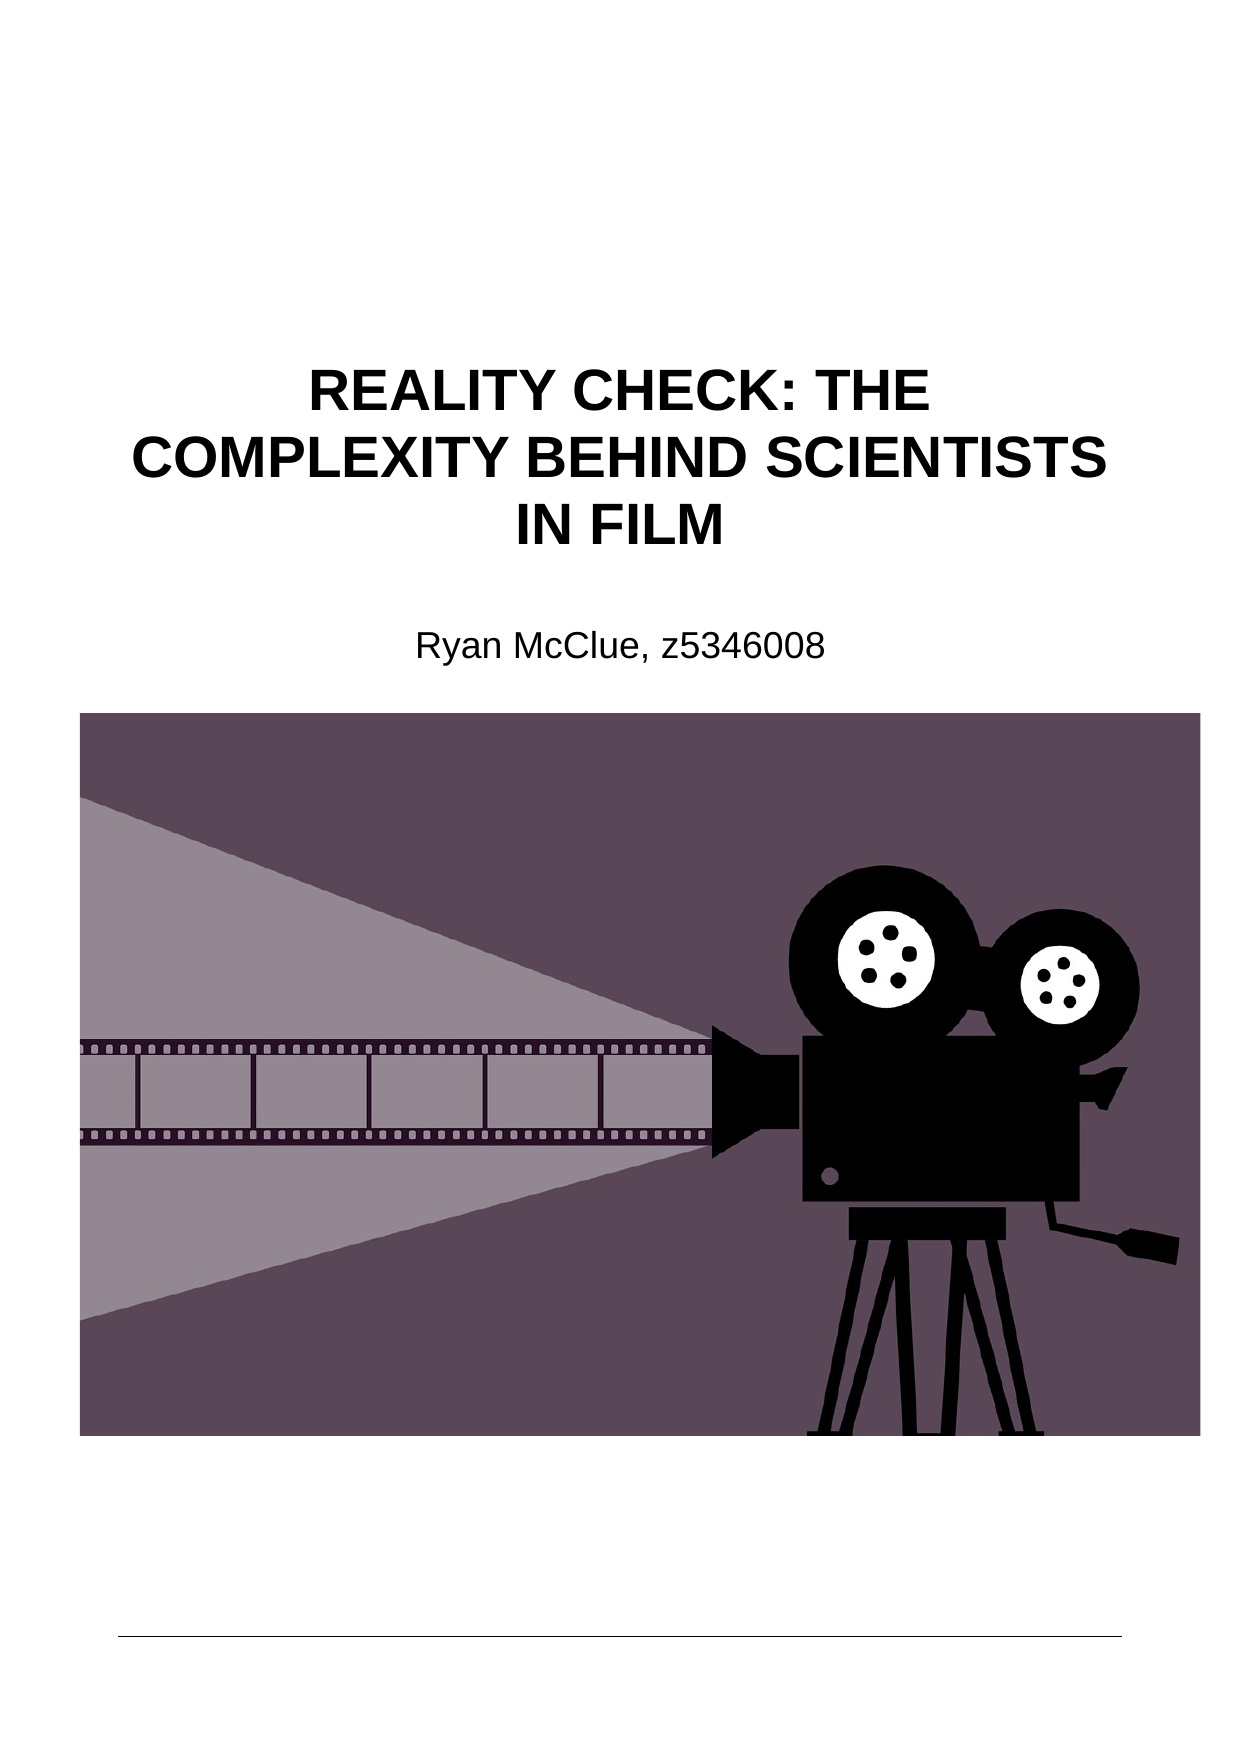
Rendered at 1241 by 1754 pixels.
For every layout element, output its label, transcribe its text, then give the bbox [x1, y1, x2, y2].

subtitle Ryan McClue, z5346008 [121, 623, 1119, 666]
title REALITY CHECK: THE COMPLEXITY BEHIND SCIENTISTS IN FILM [121, 355, 1119, 556]
picture [79, 713, 1201, 1436]
